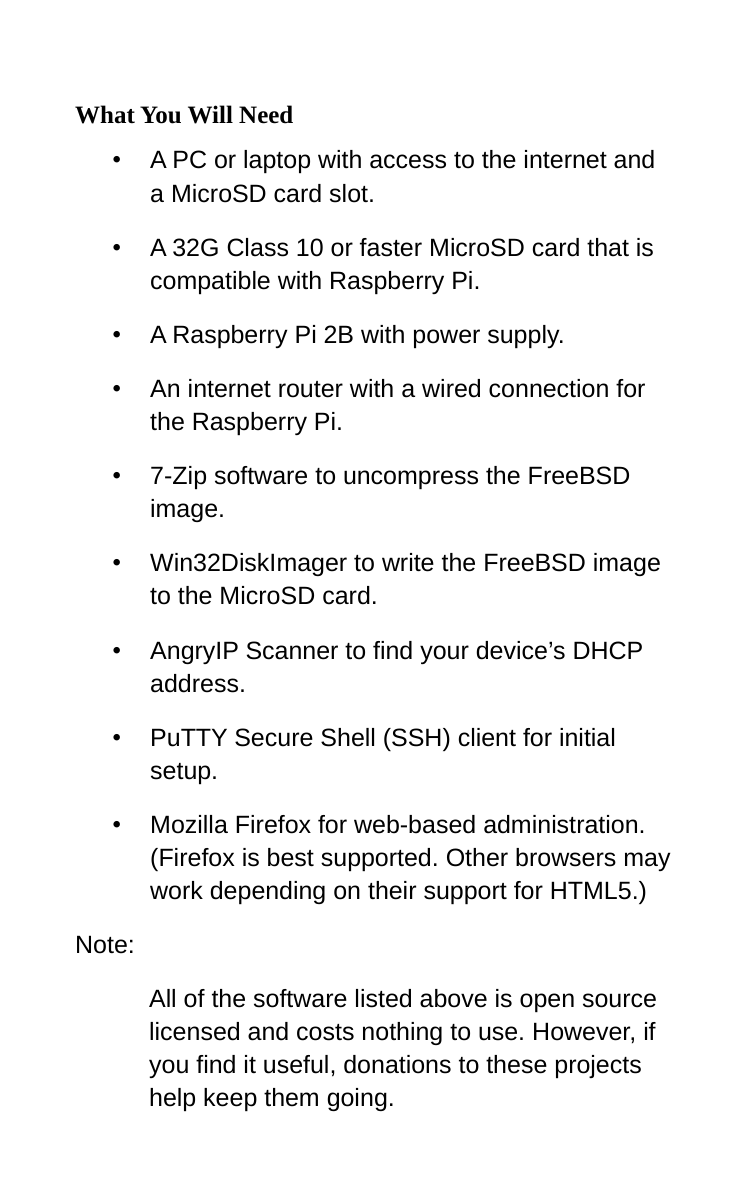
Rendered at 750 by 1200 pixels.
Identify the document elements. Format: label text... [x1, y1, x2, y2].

list PuTTY Secure Shell (SSH) client for initial setup. [112, 723, 675, 785]
list Mozilla Firefox for web-based administration. (Firefox is best supported. Other browsers may work depending on their support for HTML5.) [112, 810, 675, 905]
list 7-Zip software to uncompress the FreeBSD image. [112, 461, 675, 523]
text Note: [75, 930, 675, 959]
list A Raspberry Pi 2B with power supply. [112, 320, 675, 349]
list AngryIP Scanner to find your device’s DHCP address. [112, 636, 675, 697]
text All of the software listed above is open source licensed and costs nothing to use. However, if you find it useful, donations to these projects help keep them going. [149, 984, 675, 1112]
subtitle What You Will Need [75, 100, 675, 129]
list A PC or laptop with access to the internet and a MicroSD card slot. [112, 146, 675, 207]
list An internet router with a wired connection for the Raspberry Pi. [112, 374, 675, 436]
list A 32G Class 10 or faster MicroSD card that is compatible with Raspberry Pi. [112, 233, 675, 294]
list Win32DiskImager to write the FreeBSD image to the MicroSD card. [112, 548, 675, 610]
